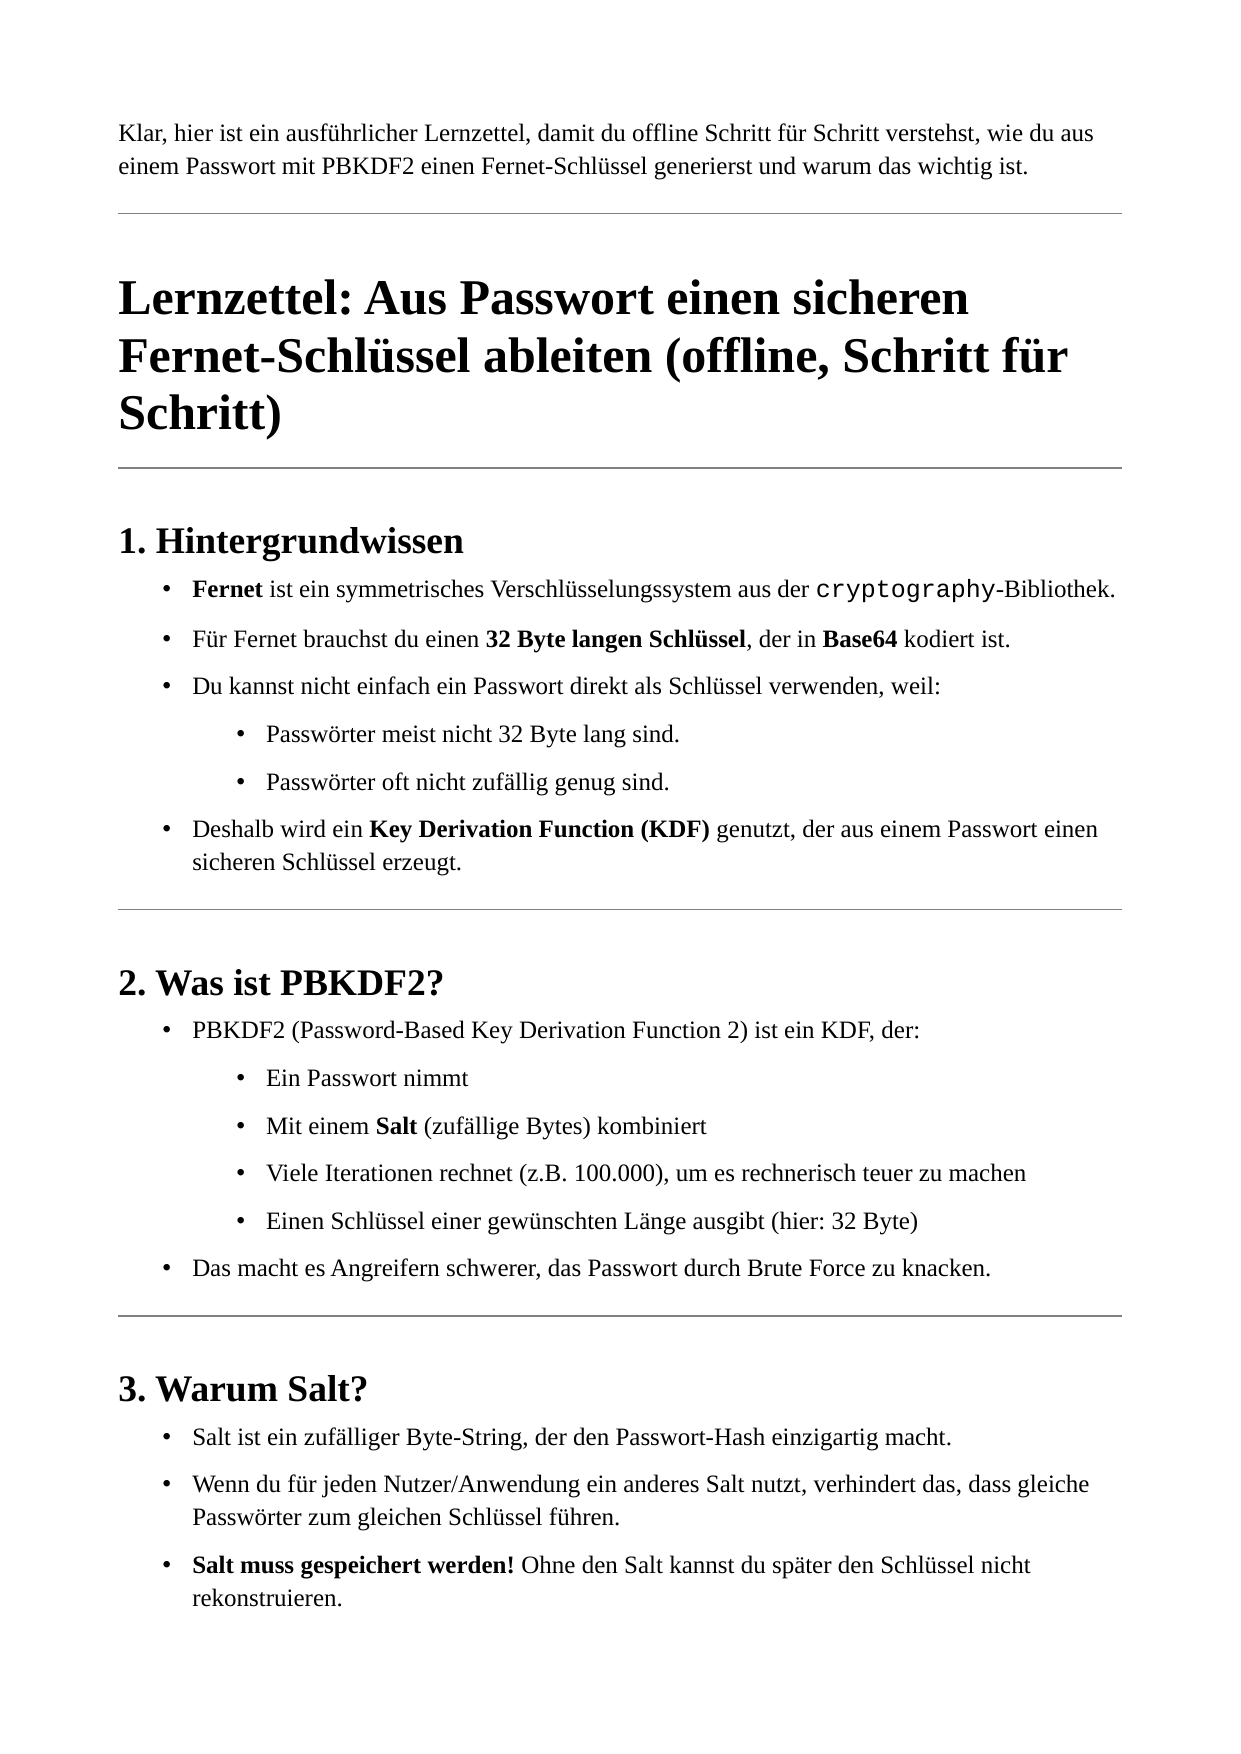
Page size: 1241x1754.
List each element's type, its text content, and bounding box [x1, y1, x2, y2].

subtitle 1. Hintergrundwissen [118, 518, 1122, 561]
list Du kannst nicht einfach ein Passwort direkt als Schlüssel verwenden, weil: [162, 671, 1122, 700]
list Deshalb wird ein Key Derivation Function (KDF) genutzt, der aus einem Passwort einen sicheren Schlüssel erzeugt. [162, 814, 1122, 876]
subtitle 2. Was ist PBKDF2? [118, 960, 1122, 1003]
list Das macht es Angreifern schwerer, das Passwort durch Brute Force zu knacken. [162, 1253, 1122, 1282]
list Passwörter meist nicht 32 Byte lang sind. [236, 719, 1122, 748]
list Einen Schlüssel einer gewünschten Länge ausgibt (hier: 32 Byte) [236, 1206, 1122, 1235]
subtitle Lernzettel: Aus Passwort einen sicheren Fernet-Schlüssel ableiten (offline, Schritt für Schritt) [118, 268, 1122, 441]
list Ein Passwort nimmt [236, 1063, 1122, 1092]
list Mit einem Salt (zufällige Bytes) kombiniert [236, 1111, 1122, 1139]
list Fernet ist ein symmetrisches Verschlüsselungssystem aus der cryptography-Bibliothek. [162, 574, 1122, 604]
list Für Fernet brauchst du einen 32 Byte langen Schlüssel, der in Base64 kodiert ist. [162, 624, 1122, 652]
list Wenn du für jeden Nutzer/Anwendung ein anderes Salt nutzt, verhindert das, dass gleiche Passwörter zum gleichen Schlüssel führen. [162, 1469, 1122, 1531]
subtitle 3. Warum Salt? [118, 1366, 1122, 1409]
list PBKDF2 (Password-Based Key Derivation Function 2) ist ein KDF, der: [162, 1016, 1122, 1044]
list Salt ist ein zufälliger Byte-String, der den Passwort-Hash einzigartig macht. [162, 1422, 1122, 1451]
text Klar, hier ist ein ausführlicher Lernzettel, damit du offline Schritt für Schritt verstehst, wie du aus einem Passwort mit PBKDF2 einen Fernet-Schlüssel generierst und warum das wichtig ist. [118, 118, 1122, 180]
list Salt muss gespeichert werden! Ohne den Salt kannst du später den Schlüssel nicht rekonstruieren. [162, 1550, 1122, 1612]
list Viele Iterationen rechnet (z.B. 100.000), um es rechnerisch teuer zu machen [236, 1158, 1122, 1187]
list Passwörter oft nicht zufällig genug sind. [236, 767, 1122, 795]
